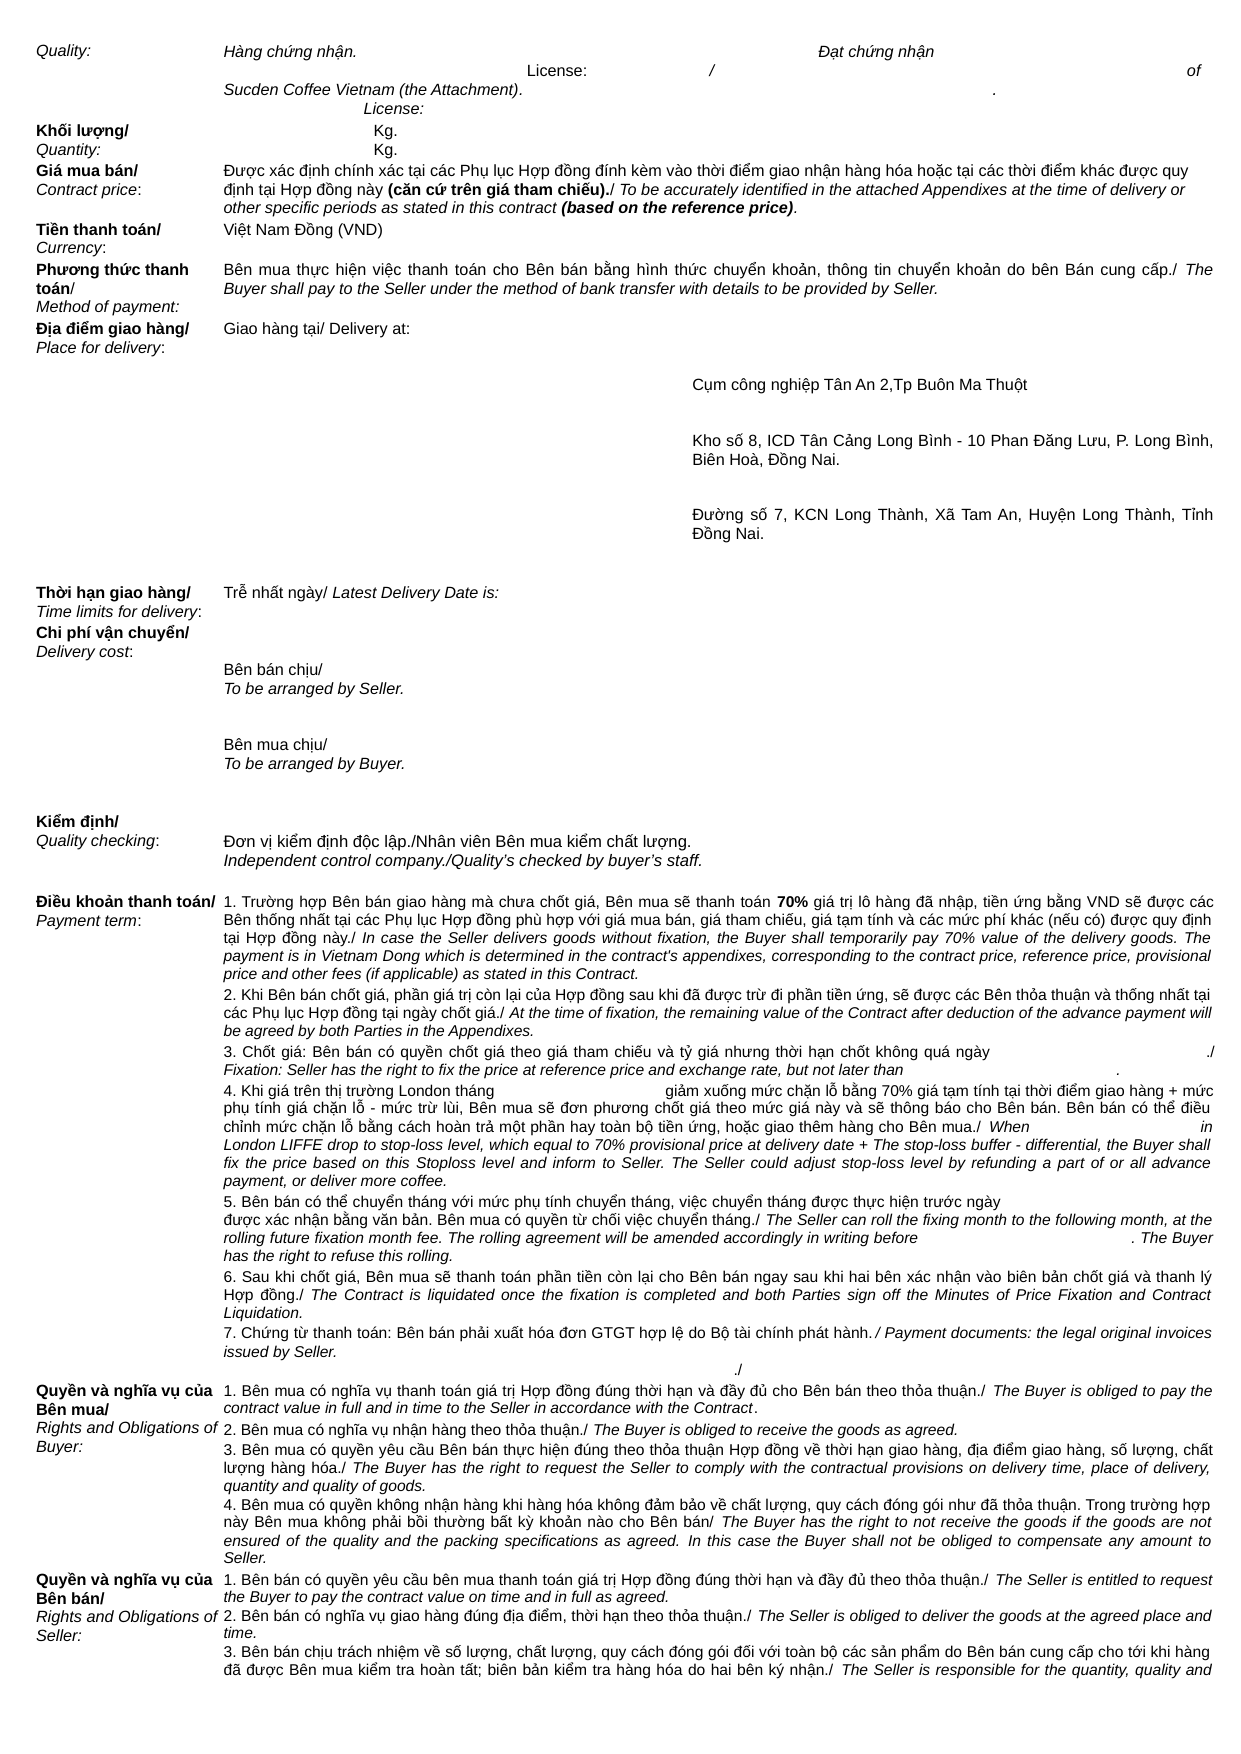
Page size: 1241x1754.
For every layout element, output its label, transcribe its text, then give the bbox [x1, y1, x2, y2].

table_cell 2. Khi Bên bán chốt giá, phần giá trị còn lại của Hợp đồng sau khi đã được trừ đi phần tiền ứng, sẽ được các Bên thỏa thuận và thống nhất tại các Phụ lục Hợp đồng tại ngày chốt giá./ At the time of fixation, the remaining value of the Contract after deduction of the advance payment will be agreed by both Parties in the Appendixes. [222, 984, 1216, 1041]
table_cell 6. Sau khi chốt giá, Bên mua sẽ thanh toán phần tiền còn lại cho Bên bán ngay sau khi hai bên xác nhận vào biên bản chốt giá và thanh lý Hợp đồng./ The Contract is liquidated once the fixation is completed and both Parties sign off the Minutes of Price Fixation and Contract Liquidation. [222, 1266, 1216, 1323]
table_cell Điều khoản thanh toán/ Payment term: [34, 891, 222, 984]
table_cell Kiểm định/ Quality checking: [34, 811, 222, 891]
table_cell Quality: [34, 40, 222, 119]
table_cell Chi phí vận chuyển/ Delivery cost: [34, 622, 222, 811]
table_cell Quyền và nghĩa vụ của Bên mua/ Rights and Obligations of Buyer: [34, 1380, 222, 1569]
table_cell 7. Chứng từ thanh toán: Bên bán phải xuất hóa đơn GTGT hợp lệ do Bộ tài chính phát hành./ Payment documents: the legal original invoices issued by Seller. <choose><if test="o.payment_term_item"><(o.payment_term_item).split('./')[0]>./<(o.payment_term_item).split('./')[1]></if></choose> [222, 1323, 1216, 1380]
table_cell Kg. <o.contract_line[0].packing_id.vn_description> Kg. <o.contract_line[0].packing_id.en_description> [372, 120, 1216, 160]
table_cell 5. Bên bán có thể chuyển tháng với mức phụ tính chuyển tháng, việc chuyển tháng được thực hiện trước ngày <get_date(o.fixation_deadline)> được xác nhận bằng văn bản. Bên mua có quyền từ chối việc chuyển tháng./ The Seller can roll the fixing month to the following month, at the rolling future fixation month fee. The rolling agreement will be amended accordingly in writing before <get_date(o.fixation_deadline)>. The Buyer has the right to refuse this rolling. [222, 1191, 1216, 1266]
table_cell 1. Bên bán có quyền yêu cầu bên mua thanh toán giá trị Hợp đồng đúng thời hạn và đầy đủ theo thỏa thuận./ The Seller is entitled to request the Buyer to pay the contract value on time and in full as agreed. 2. Bên bán có nghĩa vụ giao hàng đúng địa điểm, thời hạn theo thỏa thuận./ The Seller is obliged to deliver the goods at the agreed place and time. 3. Bên bán chịu trách nhiệm về số lượng, chất lượng, quy cách đóng gói đối với toàn bộ các sản phẩm do Bên bán cung cấp cho tới khi hàng đã được Bên mua kiểm tra hoàn tất; biên bản kiểm tra hàng hóa do hai bên ký nhận./ The Seller is responsible for the quantity, quality and [222, 1569, 1216, 1680]
table_cell 2. Bên mua có nghĩa vụ nhận hàng theo thỏa thuận./ The Buyer is obliged to receive the goods as agreed. [222, 1419, 1216, 1440]
table_cell <choose> Đơn vị kiểm định độc lập./Nhân viên Bên mua kiểm chất lượng. Independent control company./Quality’s checked by buyer’s staff. </choose> [222, 811, 1216, 891]
table_cell Trễ nhất ngày/ Latest Delivery Date is: [222, 582, 691, 622]
table_cell 3. Bên mua có quyền yêu cầu Bên bán thực hiện đúng theo thỏa thuận Hợp đồng về thời hạn giao hàng, địa điểm giao hàng, số lượng, chất lượng hàng hóa./ The Buyer has the right to request the Seller to comply with the contractual provisions on delivery time, place of delivery, quantity and quality of goods. 4. Bên mua có quyền không nhận hàng khi hàng hóa không đảm bảo về chất lượng, quy cách đóng gói như đã thỏa thuận. Trong trường hợp này Bên mua không phải bồi thường bất kỳ khoản nào cho Bên bán/ The Buyer has the right to not receive the goods if the goods are not ensured of the quality and the packing specifications as agreed. In this case the Buyer shall not be obliged to compensate any amount to Seller. [222, 1440, 1216, 1569]
table_cell <choose> <when test="o.delivery_place_id.name in ( 'Factory - BMT','Pacorini - DN','Katoen - LT','Katoen - AP')"> Bên bán chịu/ To be arranged by Seller. </when> <otherwise> Bên mua chịu/ To be arranged by Buyer. </otherwise> </choose> [222, 622, 1216, 811]
table_cell Tiền thanh toán/ Currency: [34, 219, 222, 259]
table_cell <o.contract_line.product_id.contract_quality_vn> <o.crop_id.name>.<choose><if test="o.certificate_id and o.certificate_id.code =='2-in-1' "> Hàng chứng nhận. </if><if test="o.certificate_id and o.certificate_id.code !='2-in-1' "> Đạt chứng nhận <get_cert(o.certificate_id)></if></choose> License: <get_license(o)>/ <o.contract_line.product_id.contract_quality_en> <o.crop_id.name> of Sucden Coffee Vietnam (the Attachment).<choose><if test="o.certificate_id.id"> <o.certificate_id.name_print>.</if></choose> <choose><if test="o.license_id"> License: <get_license(o)> </if> </choose> [222, 40, 1216, 119]
table_cell Thời hạn giao hàng/ Time limits for delivery: [34, 582, 222, 622]
table_cell [34, 984, 222, 1041]
table_cell <formatLang(o.total_qty,digits=0)> [222, 120, 372, 160]
table_cell Giá mua bán/ Contract price: [34, 160, 222, 219]
table_cell [34, 1191, 222, 1266]
table_cell 1. Trường hợp Bên bán giao hàng mà chưa chốt giá, Bên mua sẽ thanh toán 70% giá trị lô hàng đã nhập, tiền ứng bằng VND sẽ được các Bên thống nhất tại các Phụ lục Hợp đồng phù hợp với giá mua bán, giá tham chiếu, giá tạm tính và các mức phí khác (nếu có) được quy định tại Hợp đồng này./ In case the Seller delivers goods without fixation, the Buyer shall temporarily pay 70% value of the delivery goods. The payment is in Vietnam Dong which is determined in the contract's appendixes, corresponding to the contract price, reference price, provisional price and other fees (if applicable) as stated in this Contract. [222, 891, 1216, 984]
table_cell Bên mua thực hiện việc thanh toán cho Bên bán bằng hình thức chuyển khoản, thông tin chuyển khoản do bên Bán cung cấp./ The Buyer shall pay to the Seller under the method of bank transfer with details to be provided by Seller. [222, 259, 1216, 318]
table_cell [34, 1041, 222, 1080]
table_cell Địa điểm giao hàng/ Place for delivery: [34, 318, 222, 582]
table_cell Giao hàng tại/ Delivery at: [222, 318, 691, 582]
table_cell [34, 1266, 222, 1323]
table_cell [34, 1080, 222, 1191]
table_cell Việt Nam Đồng (VND) [222, 219, 1216, 259]
table_cell Khối lượng/ Quantity: [34, 120, 222, 160]
table_cell <o.delivery_place_id and o.delivery_place_id.name or ''> <choose> <when test="o.delivery_place_id.name == 'Factory - BMT'"> Cụm công nghiệp Tân An 2,Tp Buôn Ma Thuột </when> <when test="o.delivery_place_id.name == 'Pacorini - DN'"> Kho số 8, ICD Tân Cảng Long Bình - 10 Phan Đăng Lưu, P. Long Bình, Biên Hoà, Đồng Nai. </when> <when test="o.delivery_place_id.name == 'Katoen - DN'"> Đường số 7, KCN Long Thành, Xã Tam An, Huyện Long Thành, Tỉnh Đồng Nai. </when> </choose> [691, 318, 1216, 582]
table_cell <get_date(o.deadline_date)> [691, 582, 1216, 622]
table_cell Được xác định chính xác tại các Phụ lục Hợp đồng đính kèm vào thời điểm giao nhận hàng hóa hoặc tại các thời điểm khác được quy định tại Hợp đồng này (căn cứ trên giá tham chiếu)./ To be accurately identified in the attached Appendixes at the time of delivery or other specific periods as stated in this contract (based on the reference price). [222, 160, 1216, 219]
table_cell Phương thức thanh toán/ Method of payment: [34, 259, 222, 318]
table_cell [34, 1323, 222, 1380]
table_cell 1. Bên mua có nghĩa vụ thanh toán giá trị Hợp đồng đúng thời hạn và đầy đủ cho Bên bán theo thỏa thuận./ The Buyer is obliged to pay the contract value in full and in time to the Seller in accordance with the Contract. [222, 1380, 1216, 1419]
table_cell Quyền và nghĩa vụ của Bên bán/ Rights and Obligations of Seller: [34, 1569, 222, 1680]
table_cell 4. Khi giá trên thị trường London tháng <get_month(o.date_fix)> giảm xuống mức chặn lỗ bằng 70% giá tạm tính tại thời điểm giao hàng + mức phụ tính giá chặn lỗ - mức trừ lùi, Bên mua sẽ đơn phương chốt giá theo mức giá này và sẽ thông báo cho Bên bán. Bên bán có thể điều chỉnh mức chặn lỗ bằng cách hoàn trả một phần hay toàn bộ tiền ứng, hoặc giao thêm hàng cho Bên mua./ When <get_myear(o.date_fix)> in London LIFFE drop to stop-loss level, which equal to 70% provisional price at delivery date + The stop-loss buffer - differential, the Buyer shall fix the price based on this Stoploss level and inform to Seller. The Seller could adjust stop-loss level by refunding a part of or all advance payment, or deliver more coffee. [222, 1080, 1216, 1191]
table_cell 3. Chốt giá: Bên bán có quyền chốt giá theo giá tham chiếu và tỷ giá nhưng thời hạn chốt không quá ngày <get_date(o.fixation_deadline)>./ Fixation: Seller has the right to fix the price at reference price and exchange rate, but not later than <get_date(o.fixation_deadline)>. [222, 1041, 1216, 1080]
